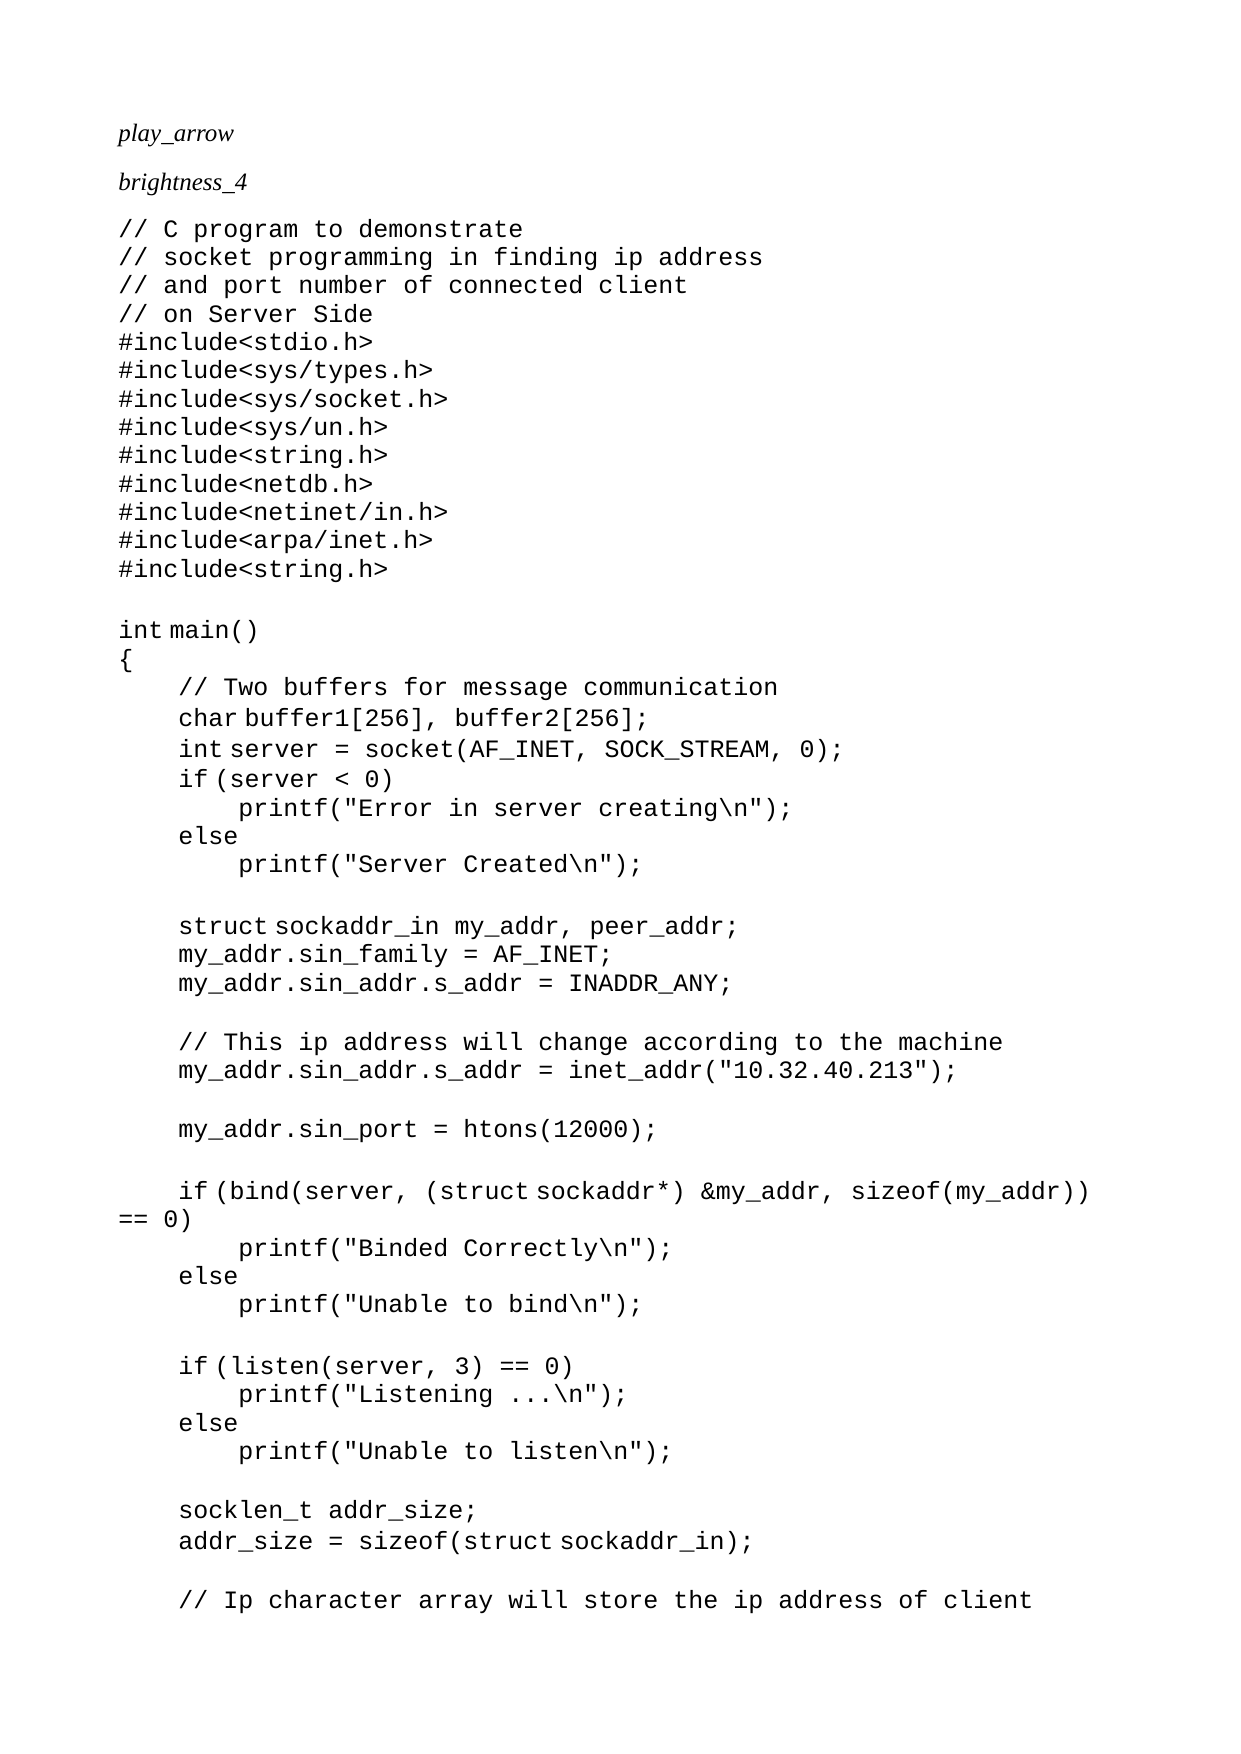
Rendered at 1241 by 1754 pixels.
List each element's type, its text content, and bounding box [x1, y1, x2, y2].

text brightness_4 [118, 167, 1122, 196]
table_header // C program to demonstrate // socket programming in finding ip address // and port number of connected client // on Server Side #include<stdio.h> #include<sys/types.h> #include<sys/socket.h> #include<sys/un.h> #include<string.h> #include<netdb.h> #include<netinet/in.h> #include<arpa/inet.h> #include<string.h> int main() { // Two buffers for message communication char buffer1[256], buffer2[256]; int server = socket(AF_INET, SOCK_STREAM, 0); if (server < 0) printf("Error in server creating\n"); else printf("Server Created\n"); struct sockaddr_in my_addr, peer_addr; my_addr.sin_family = AF_INET; my_addr.sin_addr.s_addr = INADDR_ANY; // This ip address will change according to the machine my_addr.sin_addr.s_addr = inet_addr("10.32.40.213"); my_addr.sin_port = htons(12000); if (bind(server, (struct sockaddr*) &my_addr, sizeof(my_addr)) == 0) printf("Binded Correctly\n"); else printf("Unable to bind\n"); if (listen(server, 3) == 0) printf("Listening ...\n"); else printf("Unable to listen\n"); socklen_t addr_size; addr_size = sizeof(struct sockaddr_in); // Ip character array will store the ip address of client [118, 216, 1122, 1616]
text play_arrow [118, 118, 1122, 147]
